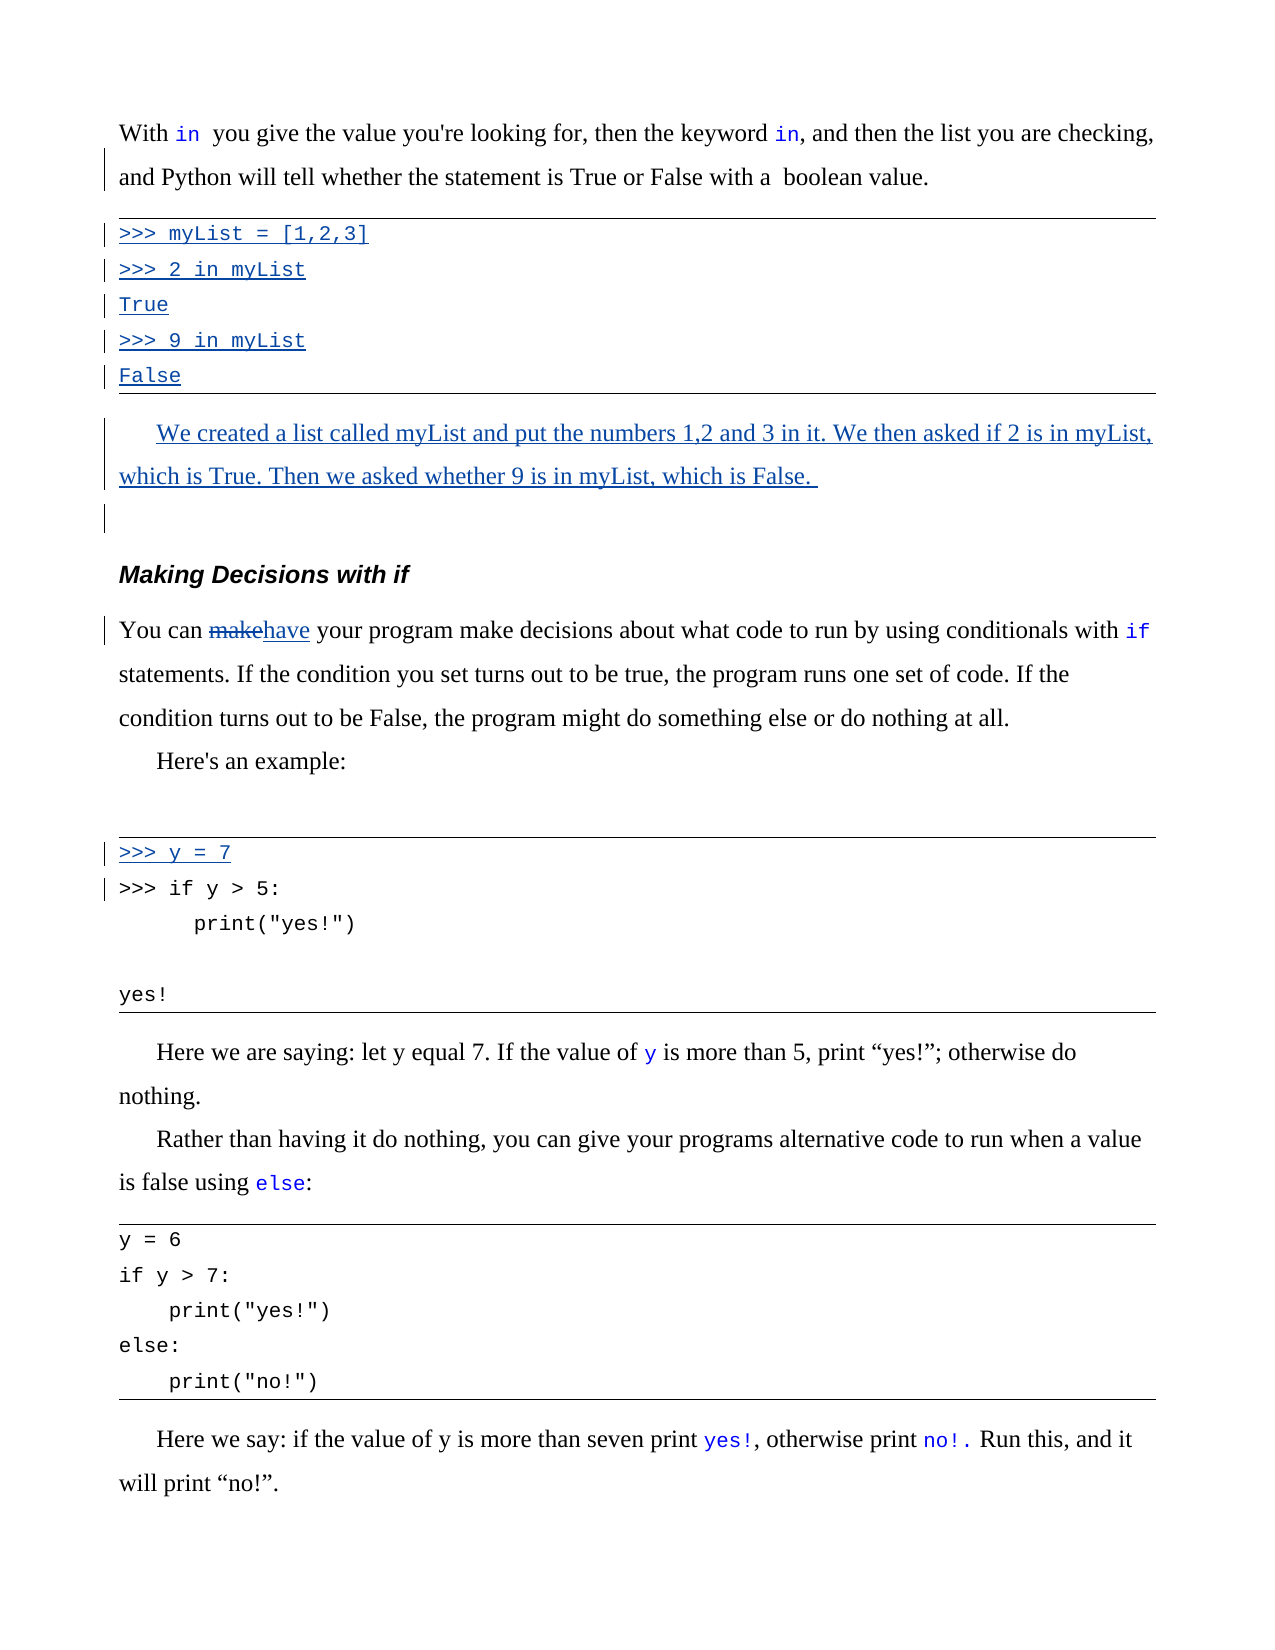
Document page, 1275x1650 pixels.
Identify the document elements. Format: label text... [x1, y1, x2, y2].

text y = 6 [118, 1225, 1156, 1253]
text >>> 9 in myList [118, 329, 1156, 353]
text You can have your program make decisions about what code to run by using conditionals with if statements. If the condition you set turns out to be true, the program runs one set of code. If the condition turns out to be False, the program might do something else or do nothing at all. [118, 616, 1156, 731]
text True [118, 294, 1156, 318]
text >>> 2 in myList [118, 259, 1156, 282]
text >>> y = 7 [118, 838, 1156, 866]
text print("yes!") [118, 1300, 1156, 1324]
text Rather than having it do nothing, you can give your programs alternative code to run when a value is false using else: [118, 1124, 1156, 1197]
text False [118, 365, 1156, 394]
text We created a list called myList and put the numbers 1,2 and 3 in it. We then asked if 2 is in myList, which is True. Then we asked whether 9 is in myList, which is False. [118, 418, 1156, 490]
text if y > 7: [118, 1264, 1156, 1288]
text Here we are saying: let y equal 7. If the value of y is more than 5, print “yes!”; otherwise do nothing. [118, 1037, 1156, 1109]
text print("yes!") [118, 913, 1156, 937]
text print("no!") [118, 1371, 1156, 1400]
text Making Decisions with if [118, 560, 1156, 589]
text Here's an example: [118, 746, 1156, 774]
text With in you give the value you're looking for, then the keyword in, and then the list you are checking, and Python will tell whether the statement is True or False with a boolean value. [118, 118, 1156, 191]
text yes! [118, 984, 1156, 1013]
text >>> if y > 5: [118, 877, 1156, 901]
text Here we say: if the value of y is more than seven print yes!, otherwise print no!. Run this, and it will print “no!”. [118, 1424, 1156, 1497]
text else: [118, 1335, 1156, 1359]
text >>> myList = [1,2,3] [118, 219, 1156, 247]
